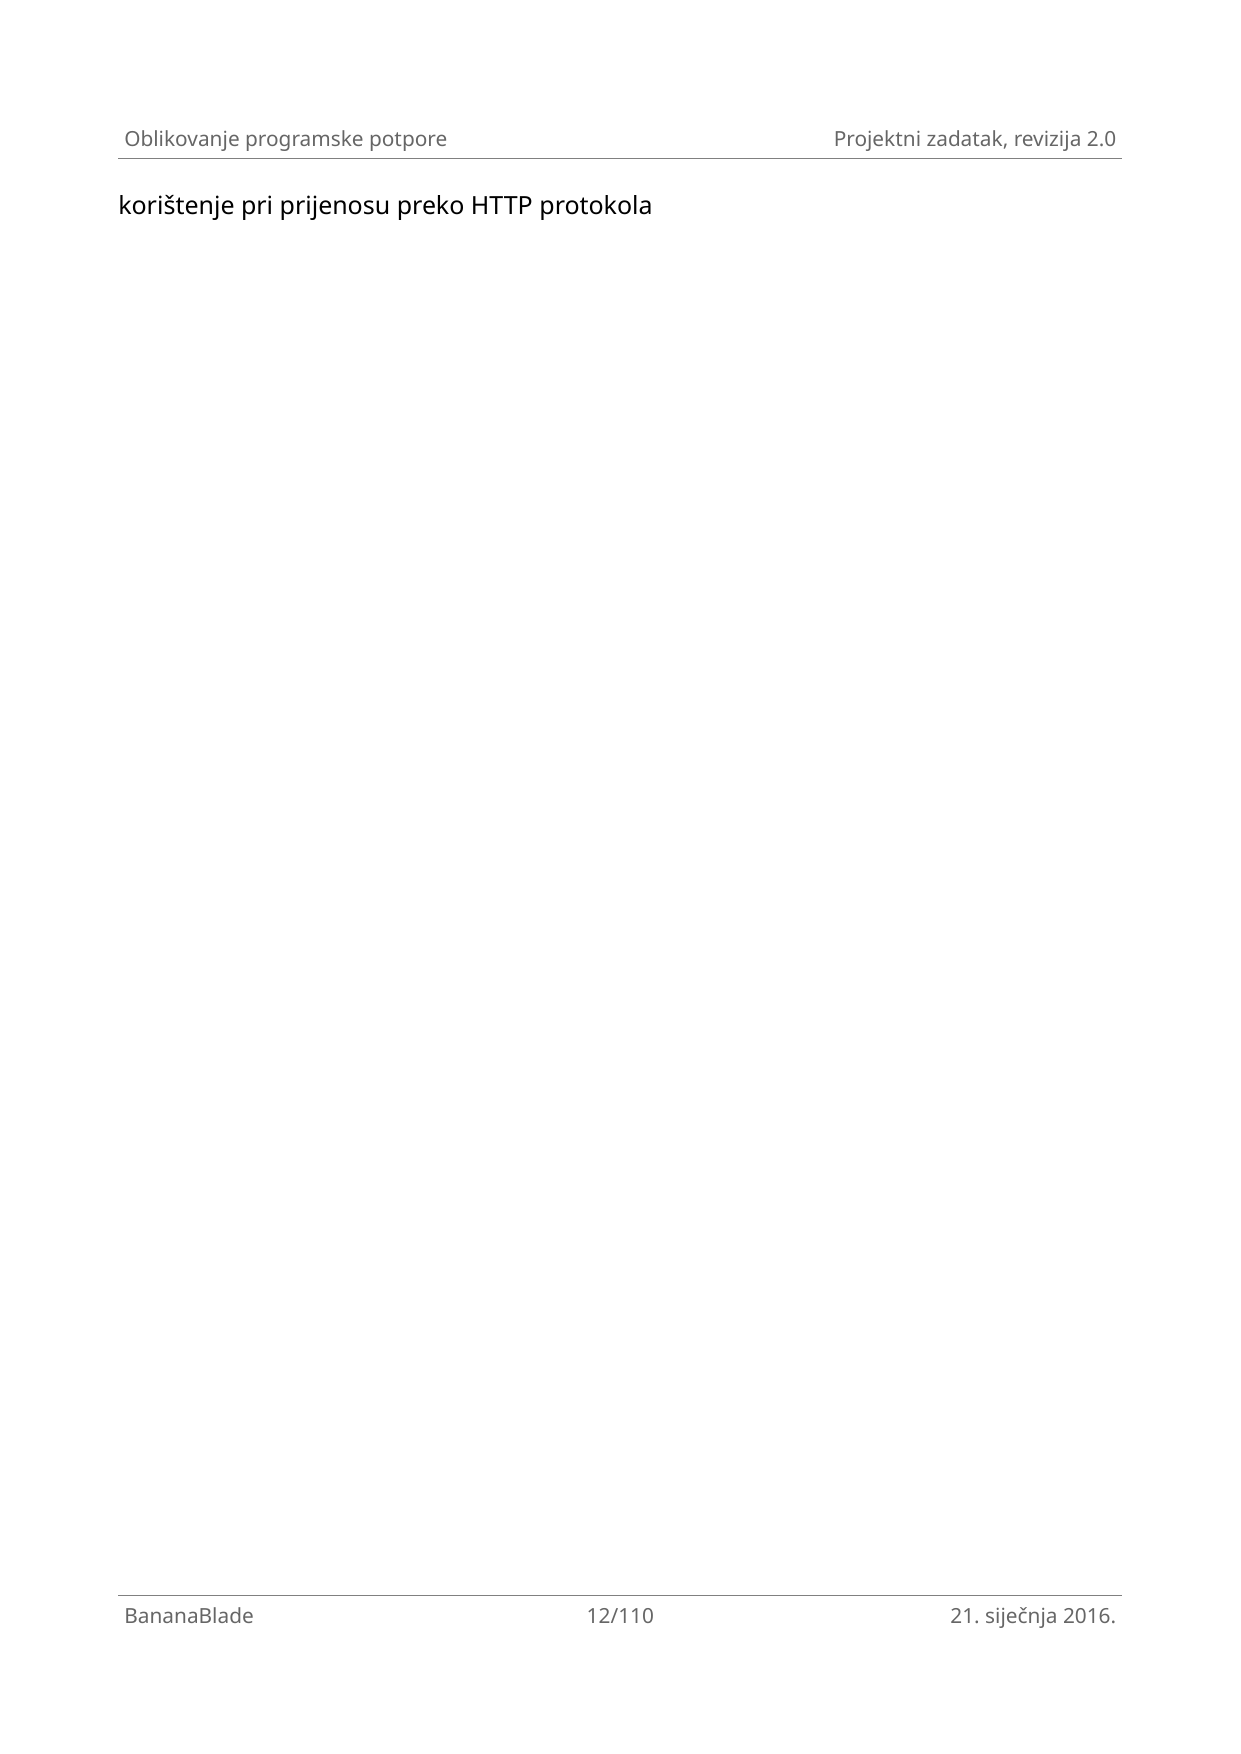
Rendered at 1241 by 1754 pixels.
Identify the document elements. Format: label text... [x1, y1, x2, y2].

text korištenje pri prijenosu preko HTTP protokola [118, 188, 1122, 222]
